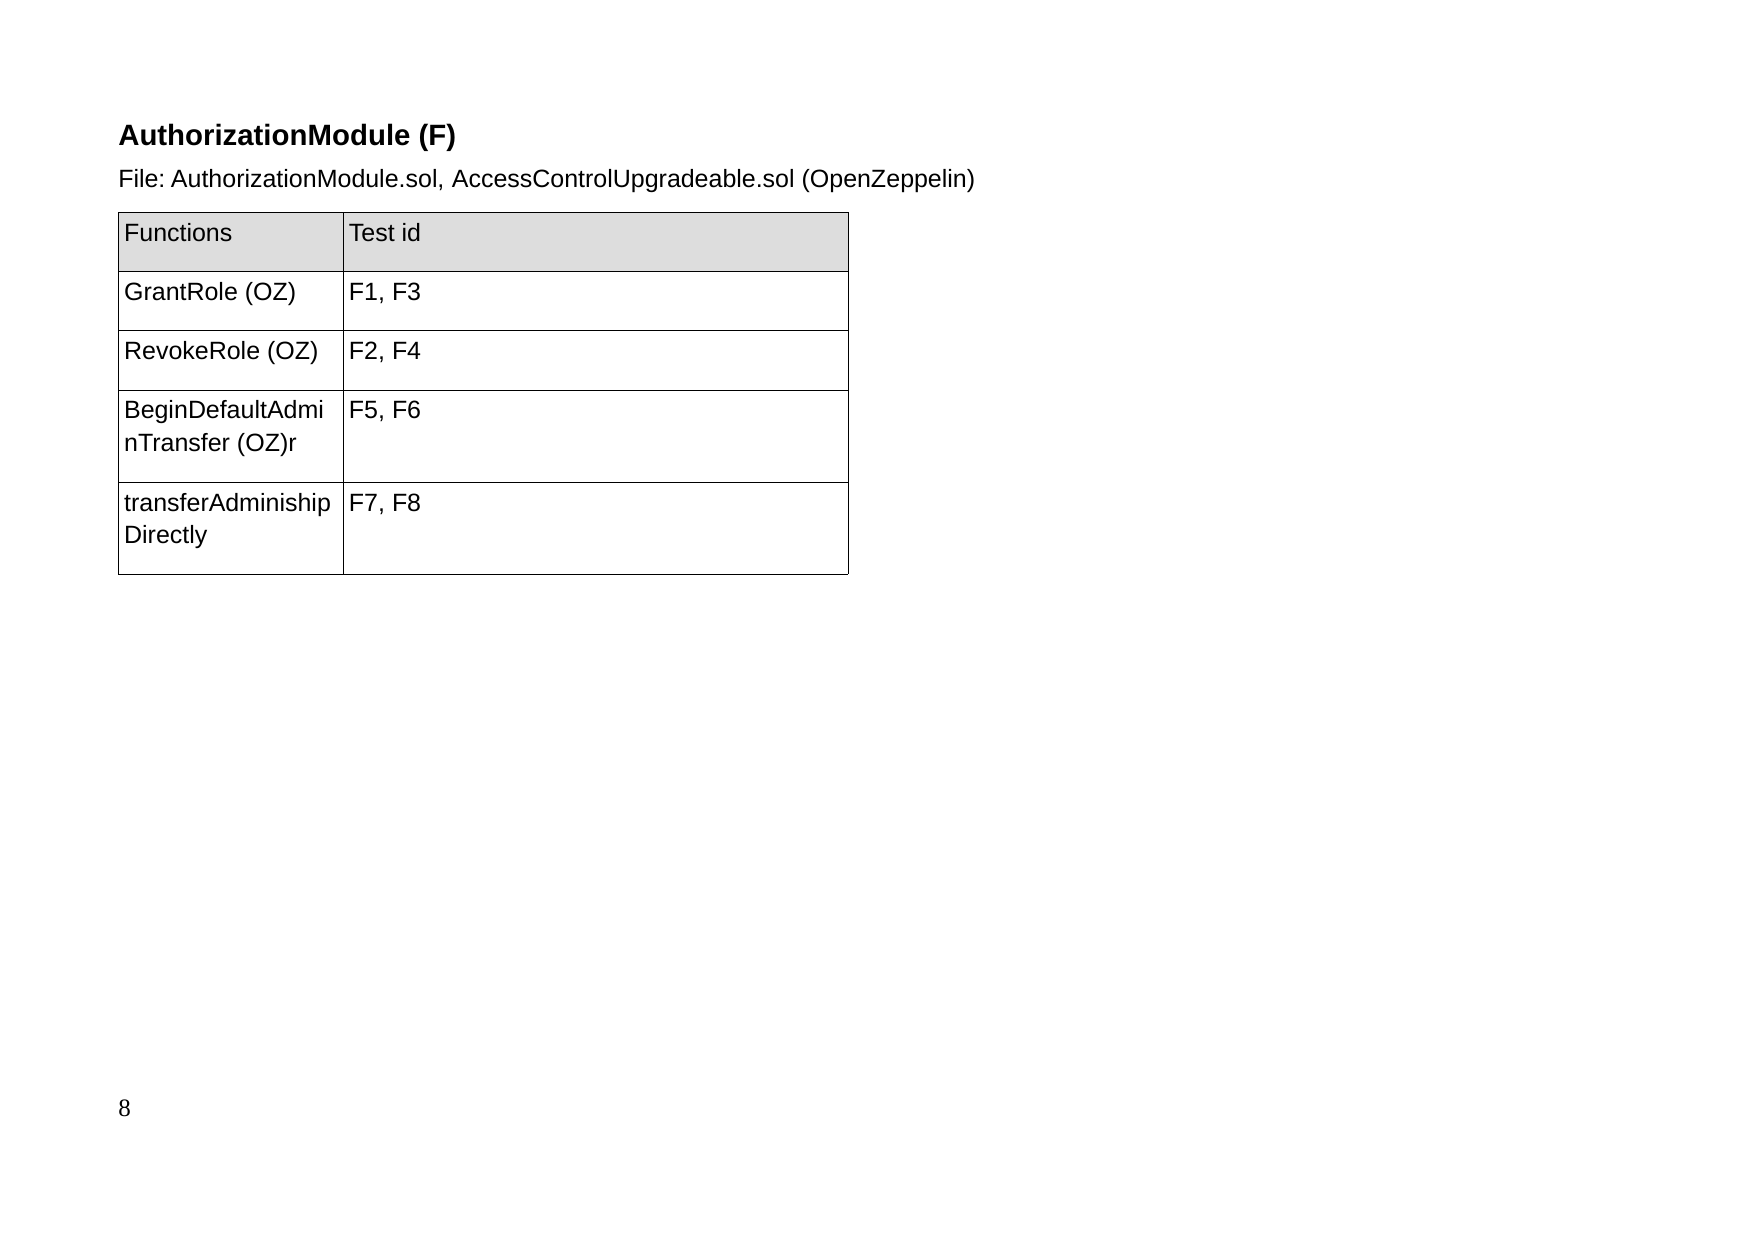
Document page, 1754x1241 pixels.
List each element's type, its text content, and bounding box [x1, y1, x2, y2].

table_cell BeginDefaultAdminTransfer (OZ)r [119, 391, 343, 482]
table_header Functions [119, 213, 343, 271]
table_cell F2, F4 [344, 331, 848, 389]
subtitle AuthorizationModule (F) [118, 118, 1636, 152]
table_cell F1, F3 [344, 272, 848, 330]
table_header Test id [344, 213, 848, 271]
table_cell RevokeRole (OZ) [119, 331, 343, 389]
text File: AuthorizationModule.sol, AccessControlUpgradeable.sol (OpenZeppelin) [118, 164, 1636, 193]
table_cell F5, F6 [344, 391, 848, 482]
table_cell F7, F8 [344, 483, 848, 574]
table_cell transferAdminishipDirectly [119, 483, 343, 574]
table_cell GrantRole (OZ) [119, 272, 343, 330]
